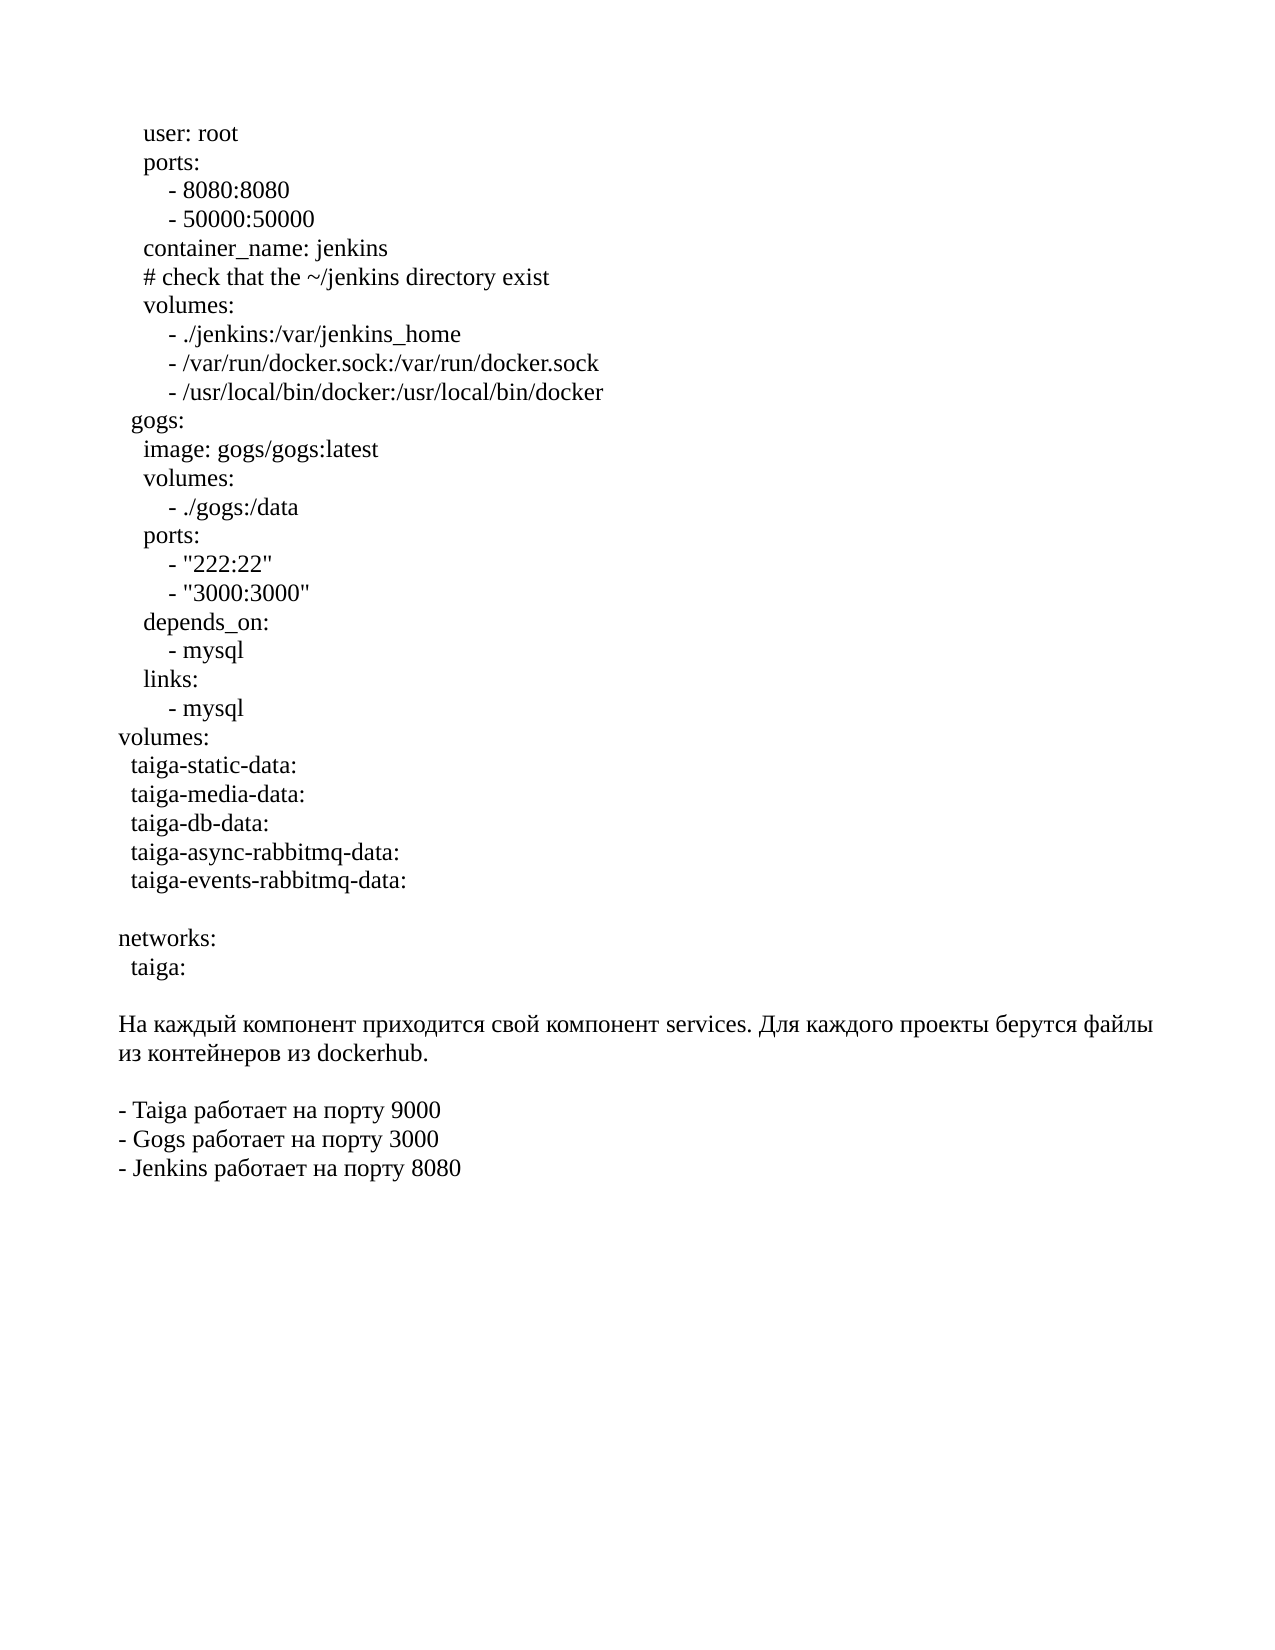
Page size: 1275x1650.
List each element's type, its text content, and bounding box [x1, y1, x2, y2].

text - mysql [118, 693, 1157, 722]
text - ./jenkins:/var/jenkins_home [118, 319, 1157, 348]
text volumes: [118, 722, 1157, 751]
text - mysql [118, 636, 1157, 664]
text volumes: [118, 291, 1157, 319]
text image: gogs/gogs:latest [118, 434, 1157, 463]
text - ./gogs:/data [118, 492, 1157, 521]
text - 8080:8080 [118, 176, 1157, 204]
text taiga: [118, 952, 1157, 981]
text container_name: jenkins [118, 233, 1157, 262]
text taiga-events-rabbitmq-data: [118, 866, 1157, 894]
text - /var/run/docker.sock:/var/run/docker.sock [118, 348, 1157, 377]
text - 50000:50000 [118, 204, 1157, 233]
text - "222:22" [118, 549, 1157, 578]
text user: root [118, 118, 1157, 147]
text - Taiga работает на порту 9000 [118, 1096, 1157, 1124]
text gogs: [118, 406, 1157, 434]
text volumes: [118, 463, 1157, 492]
text - Jenkins работает на порту 8080 [118, 1153, 1157, 1182]
text ports: [118, 521, 1157, 549]
text taiga-db-data: [118, 808, 1157, 837]
text ports: [118, 147, 1157, 176]
text depends_on: [118, 607, 1157, 636]
text - /usr/local/bin/docker:/usr/local/bin/docker [118, 377, 1157, 406]
text На каждый компонент приходится свой компонент services. Для каждого проекты берутся файлы из контейнеров из dockerhub. [118, 1009, 1157, 1067]
text taiga-async-rabbitmq-data: [118, 837, 1157, 866]
text links: [118, 664, 1157, 693]
text - "3000:3000" [118, 578, 1157, 607]
text networks: [118, 923, 1157, 952]
text # check that the ~/jenkins directory exist [118, 262, 1157, 291]
text - Gogs работает на порту 3000 [118, 1124, 1157, 1153]
text taiga-static-data: [118, 751, 1157, 779]
text taiga-media-data: [118, 779, 1157, 808]
